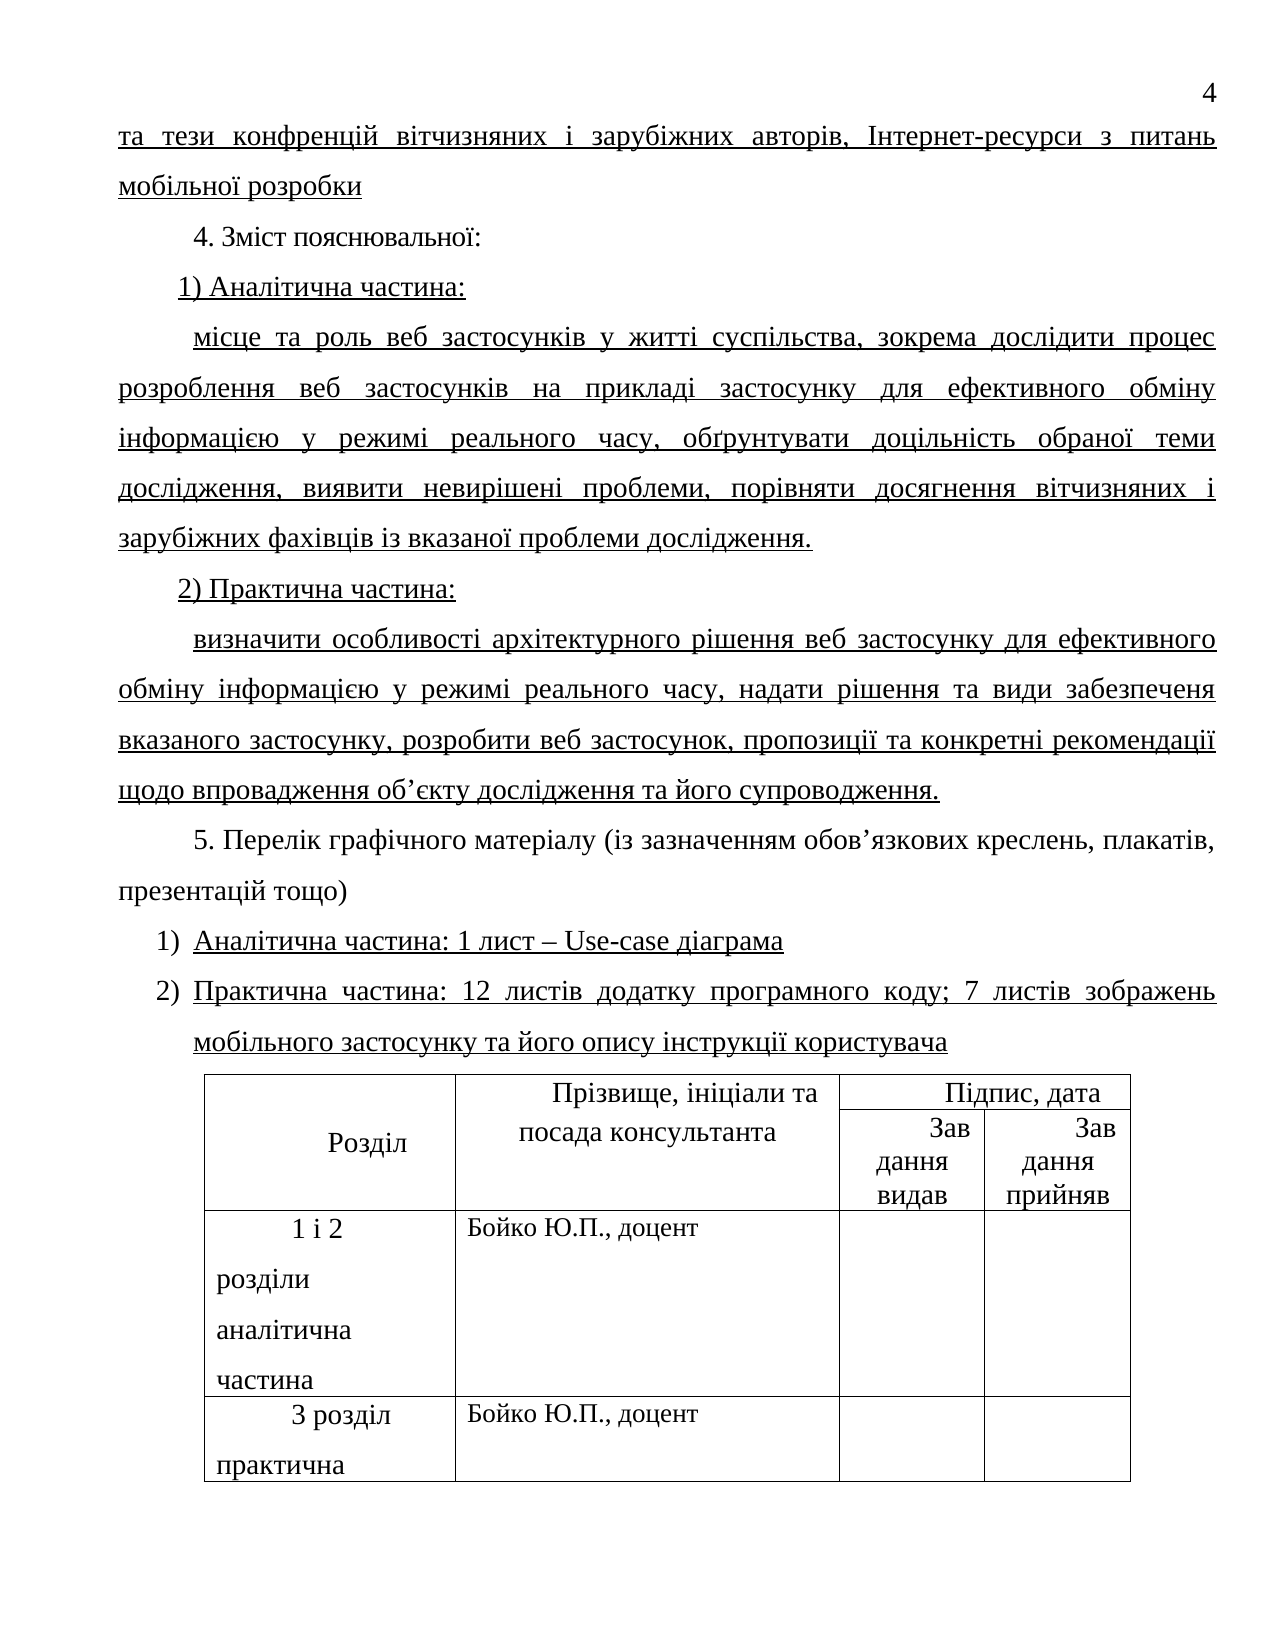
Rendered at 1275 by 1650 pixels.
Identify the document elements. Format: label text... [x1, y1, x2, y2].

text 2) Практична частина: [118, 571, 1217, 604]
text місце та роль веб застосунків у житті суспільства, зокрема дослідити процес розроблення веб застосунків на прикладі застосунку для ефективного обміну інформацією у режимі реального часу, обґрунтувати доцільність обраної теми дослідження, виявити невирішені проблеми, порівняти досягнення вітчизняних і зарубіжних фахівців із вказаної проблеми дослідження. [118, 319, 1217, 554]
table_cell Завдання прийняв [985, 1110, 1130, 1210]
table_cell 1 і 2 розділи аналітична частина [205, 1211, 455, 1396]
table_cell 3 розділ практична [205, 1397, 455, 1481]
table_header Прізвище, ініціали та посада консультанта [456, 1075, 839, 1210]
table_cell Бойко Ю.П., доцент [456, 1397, 839, 1481]
table_cell Завдання видав [840, 1110, 984, 1210]
text мобільної розробки [118, 149, 1217, 202]
text 1) Аналітична частина: [118, 269, 1217, 303]
text визначити особливості архітектурного рішення веб застосунку для ефективного обміну інформацією у режимі реального часу, надати рішення та види забезпеченя вказаного застосунку, розробити веб застосунок, пропозиції та конкретні рекомендації щодо впровадження об’єкту дослідження та його супроводження. [118, 621, 1217, 806]
table_cell [840, 1211, 984, 1396]
table_cell Бойко Ю.П., доцент [456, 1211, 839, 1396]
table_header Розділ [205, 1075, 455, 1210]
table_cell [985, 1397, 1130, 1481]
table_cell [985, 1211, 1130, 1396]
table_cell [840, 1397, 984, 1481]
table_header Підпис, дата [840, 1075, 1130, 1109]
list Аналітична частина: 1 лист – Use-case діаграма [156, 923, 1217, 957]
text та тези конфренцій вітчизняних і зарубіжних авторів, Інтернет-ресурси з питань [118, 118, 1217, 147]
list Практична частина: 12 листів додатку програмного коду; 7 листів зображень мобільного застосунку та його опису інструкції користувача [156, 973, 1217, 1057]
text 4. Зміст пояснювальної: [118, 219, 1217, 252]
text 5. Перелік графічного матеріалу (із зазначенням обов’язкових креслень, плакатів, презентацій тощо) [118, 822, 1217, 906]
